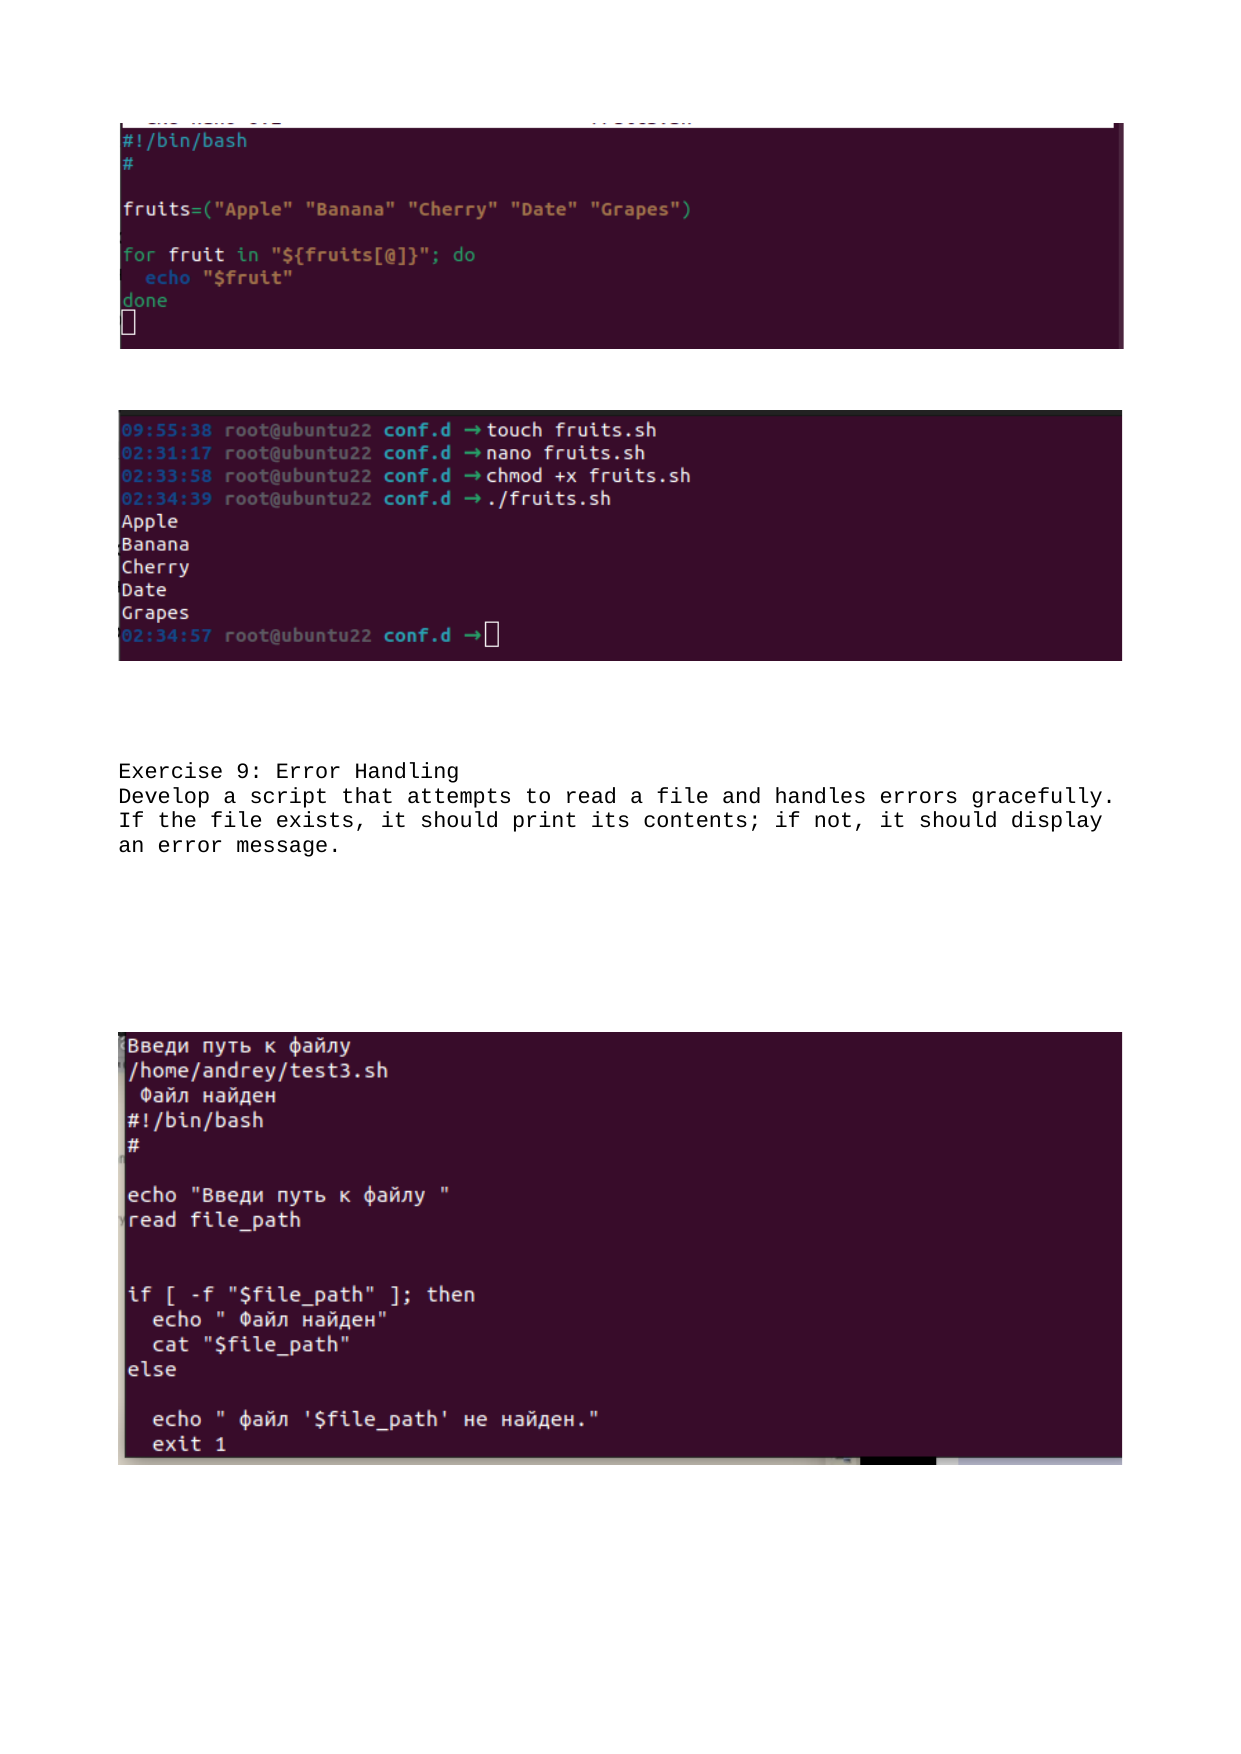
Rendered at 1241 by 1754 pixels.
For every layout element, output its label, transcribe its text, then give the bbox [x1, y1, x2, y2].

text Develop a script that attempts to read a file and handles errors gracefully. If the file exists, it should print its contents; if not, it should display an error message. [118, 785, 1122, 859]
text Exercise 9: Error Handling [118, 760, 1122, 785]
picture [118, 1032, 1123, 1465]
picture [118, 410, 1123, 661]
picture [119, 123, 1124, 349]
